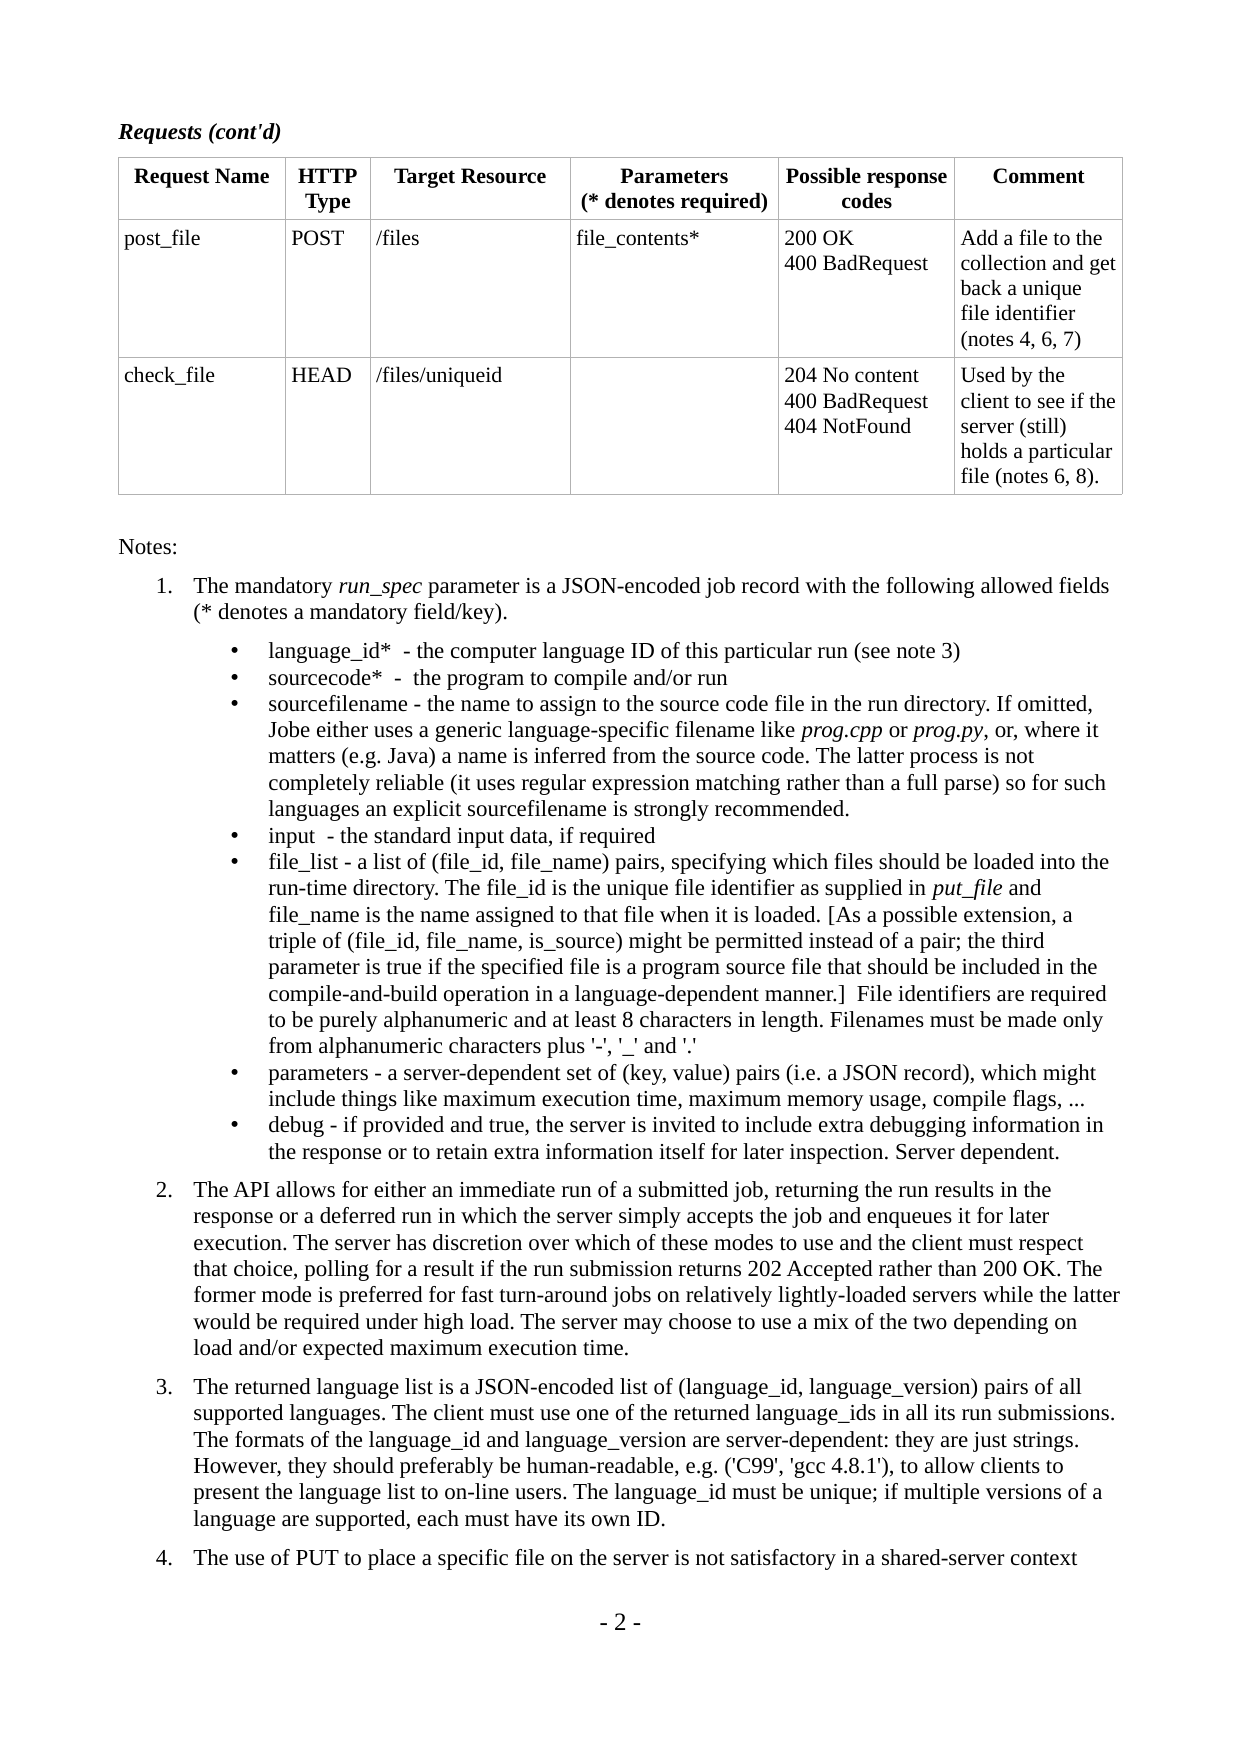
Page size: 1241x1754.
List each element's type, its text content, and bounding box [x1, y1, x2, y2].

text Notes: [118, 533, 1122, 559]
table_cell Add a file to the collection and get back a unique file identifier (notes 4, 6, 7) [955, 220, 1122, 357]
table_cell 200 OK 400 BadRequest [779, 220, 954, 357]
table_cell post_file [119, 220, 285, 357]
table_header Possible response codes [779, 158, 954, 219]
list sourcefilename - the name to assign to the source code file in the run directory. If omitted, Jobe either uses a generic language-specific filename like prog.cpp or prog.py, or, where it matters (e.g. Java) a name is inferred from the source code. The latter process is not completely reliable (it uses regular expression matching rather than a full parse) so for such languages an explicit sourcefilename is strongly recommended. [231, 690, 1122, 822]
text Requests (cont'd) [118, 118, 1122, 144]
list debug - if provided and true, the server is invited to include extra debugging information in the response or to retain extra information itself for later inspection. Server dependent. [231, 1112, 1122, 1164]
list The returned language list is a JSON-encoded list of (language_id, language_version) pairs of all supported languages. The client must use one of the returned language_ids in all its run submissions. The formats of the language_id and language_version are server-dependent: they are just strings. However, they should preferably be human-readable, e.g. ('C99', 'gcc 4.8.1'), to allow clients to present the language list to on-line users. The language_id must be unique; if multiple versions of a language are supported, each must have its own ID. [156, 1373, 1122, 1531]
table_header Target Resource [371, 158, 570, 219]
list input - the standard input data, if required [231, 822, 1122, 848]
table_header Request Name [119, 158, 285, 219]
table_cell 204 No content 400 BadRequest 404 NotFound [779, 358, 954, 494]
table_cell POST [286, 220, 370, 357]
table_header Comment [955, 158, 1122, 219]
list parameters - a server-dependent set of (key, value) pairs (i.e. a JSON record), which might include things like maximum execution time, maximum memory usage, compile flags, ... [231, 1059, 1122, 1112]
table_header Parameters (* denotes required) [571, 158, 778, 219]
list The mandatory run_spec parameter is a JSON-encoded job record with the following allowed fields (* denotes a mandatory field/key). [156, 572, 1122, 625]
table_cell check_file [119, 358, 285, 494]
table_cell Used by the client to see if the server (still) holds a particular file (notes 6, 8). [955, 358, 1122, 494]
table_cell HEAD [286, 358, 370, 494]
table_cell [571, 358, 778, 494]
table_cell /files/uniqueid [371, 358, 570, 494]
list file_list - a list of (file_id, file_name) pairs, specifying which files should be loaded into the run-time directory. The file_id is the unique file identifier as supplied in put_file and file_name is the name assigned to that file when it is loaded. [As a possible extension, a triple of (file_id, file_name, is_source) might be permitted instead of a pair; the third parameter is true if the specified file is a program source file that should be included in the compile-and-build operation in a language-dependent manner.] File identifiers are required to be purely alphanumeric and at least 8 characters in length. Filenames must be made only from alphanumeric characters plus '-', '_' and '.' [231, 848, 1122, 1059]
list The API allows for either an immediate run of a submitted job, returning the run results in the response or a deferred run in which the server simply accepts the job and enqueues it for later execution. The server has discretion over which of these modes to use and the client must respect that choice, polling for a result if the run submission returns 202 Accepted rather than 200 OK. The former mode is preferred for fast turn-around jobs on relatively lightly-loaded servers while the latter would be required under high load. The server may choose to use a mix of the two depending on load and/or expected maximum execution time. [156, 1176, 1122, 1361]
table_cell file_contents* [571, 220, 778, 357]
table_header HTTP Type [286, 158, 370, 219]
list language_id* - the computer language ID of this particular run (see note 3) [231, 637, 1122, 663]
list sourcecode* - the program to compile and/or run [231, 663, 1122, 690]
table_cell /files [371, 220, 570, 357]
list The use of PUT to place a specific file on the server is not satisfactory in a shared-server context [156, 1543, 1122, 1570]
